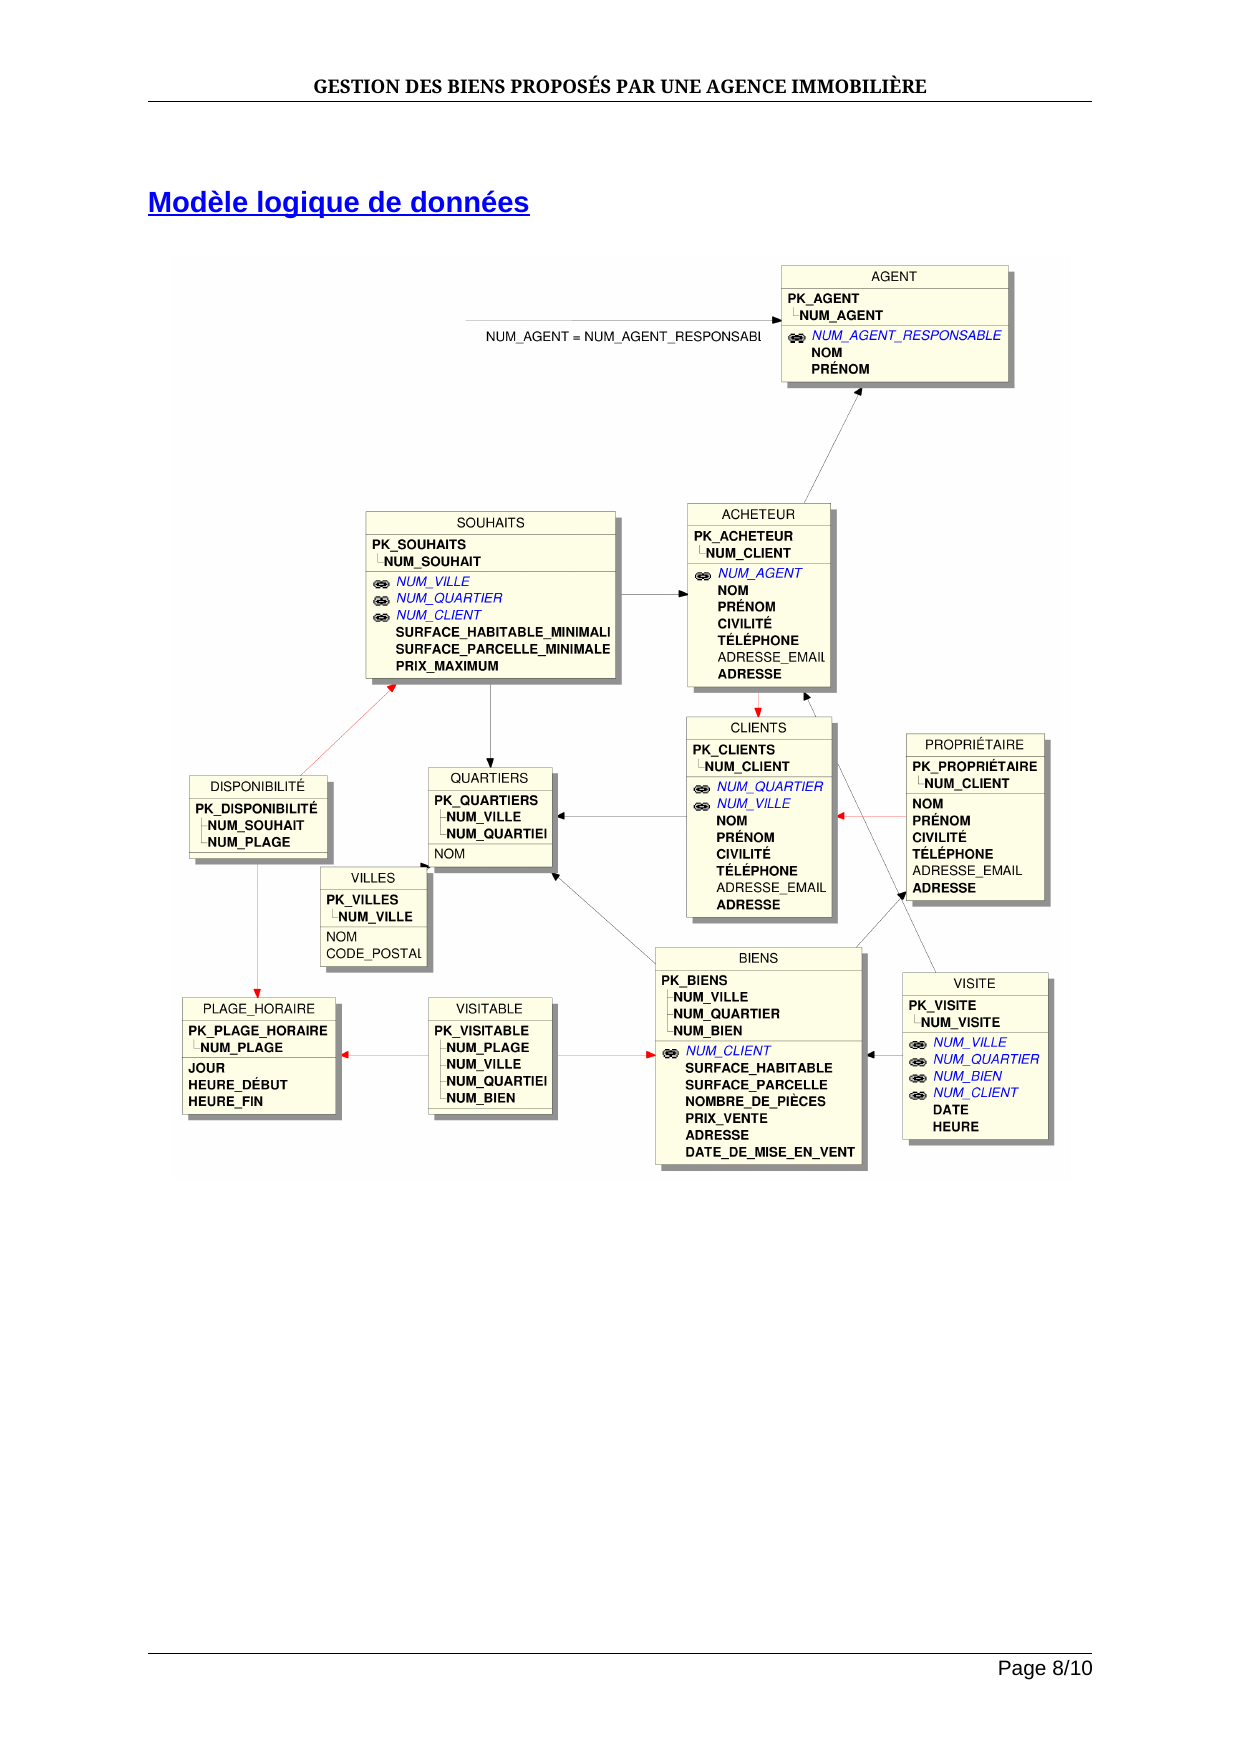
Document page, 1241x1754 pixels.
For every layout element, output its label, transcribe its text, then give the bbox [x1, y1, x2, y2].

picture [170, 256, 1070, 1181]
text Modèle logique de données [148, 185, 1092, 219]
